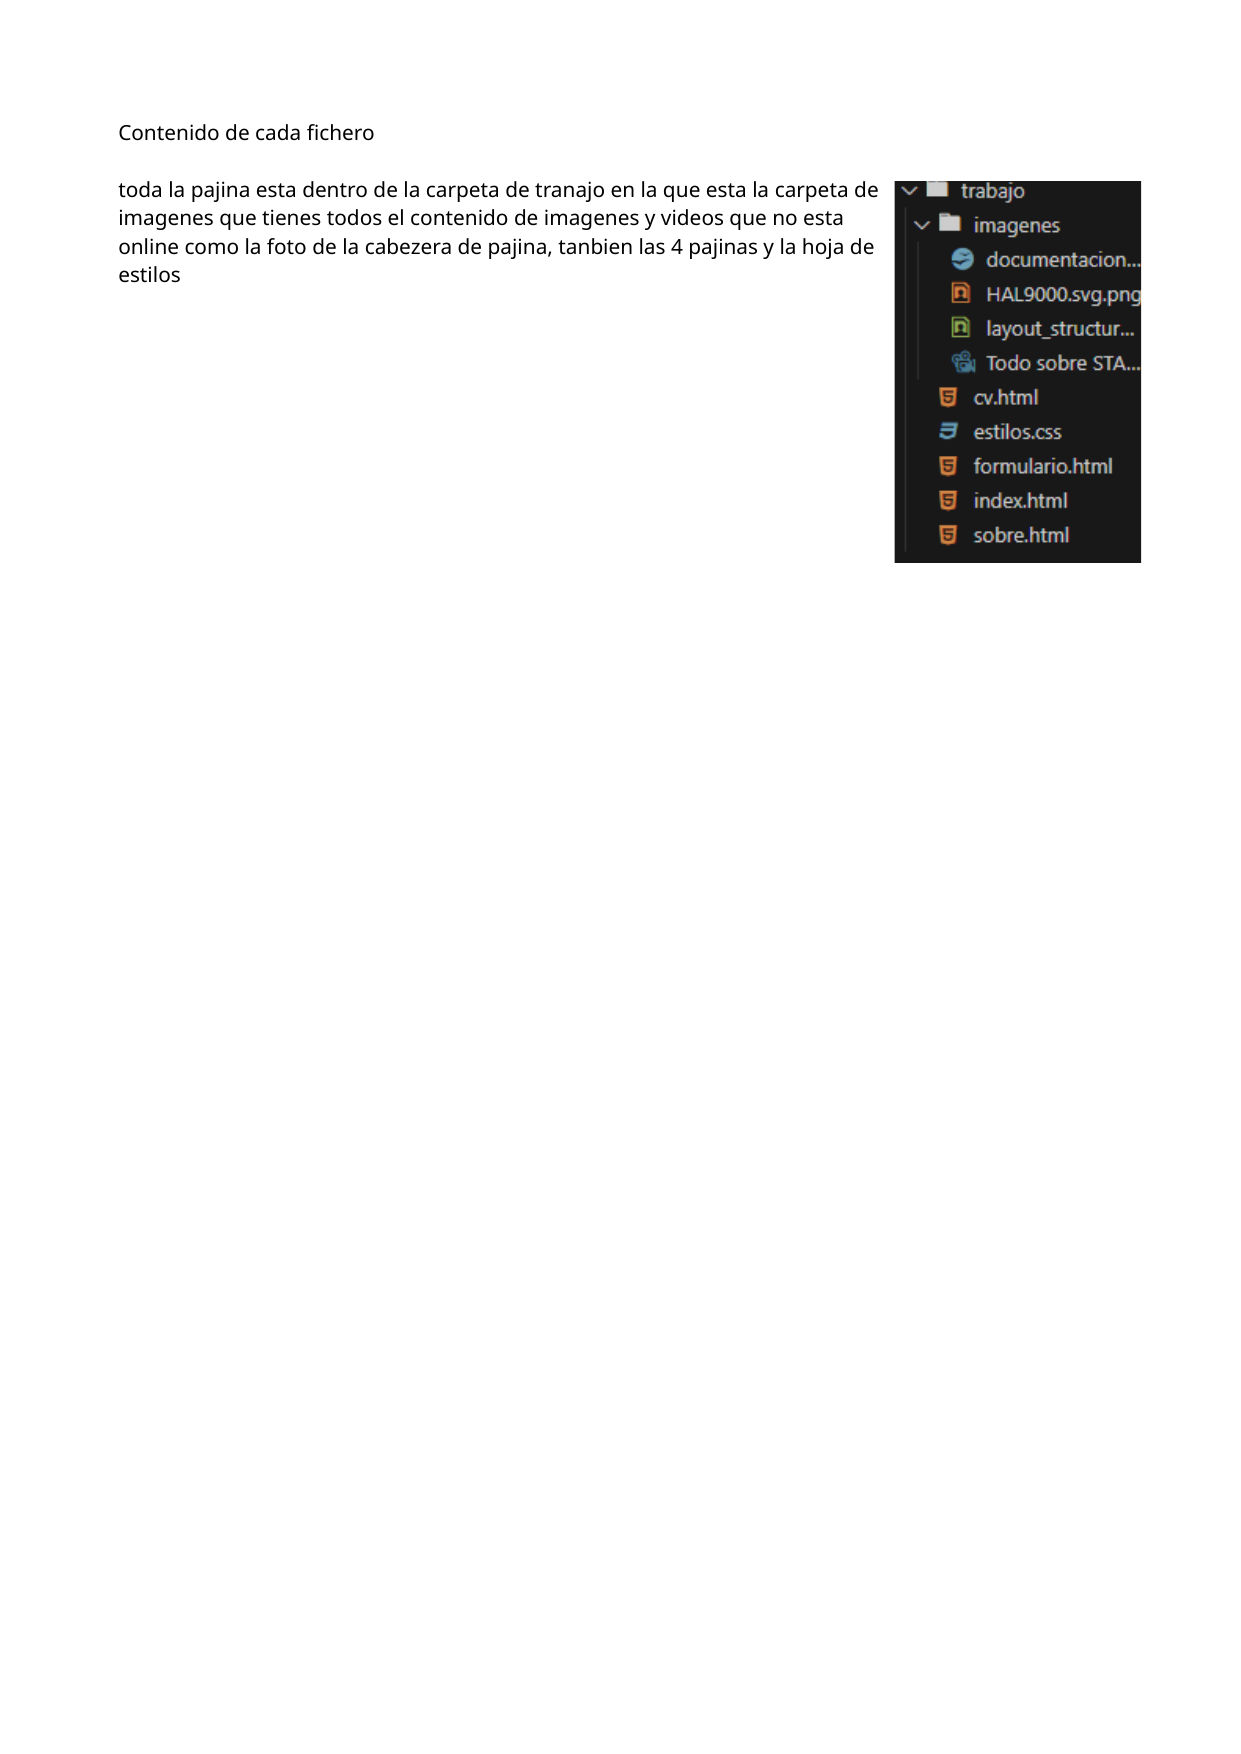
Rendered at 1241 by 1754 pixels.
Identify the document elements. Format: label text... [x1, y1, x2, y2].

picture [894, 181, 1142, 563]
text Contenido de cada fichero [118, 118, 1122, 147]
text toda la pajina esta dentro de la carpeta de tranajo en la que esta la carpeta de imagenes que tienes todos el contenido de imagenes y videos que no esta online como la foto de la cabezera de pajina, tanbien las 4 pajinas y la hoja de estilos [118, 175, 1122, 289]
